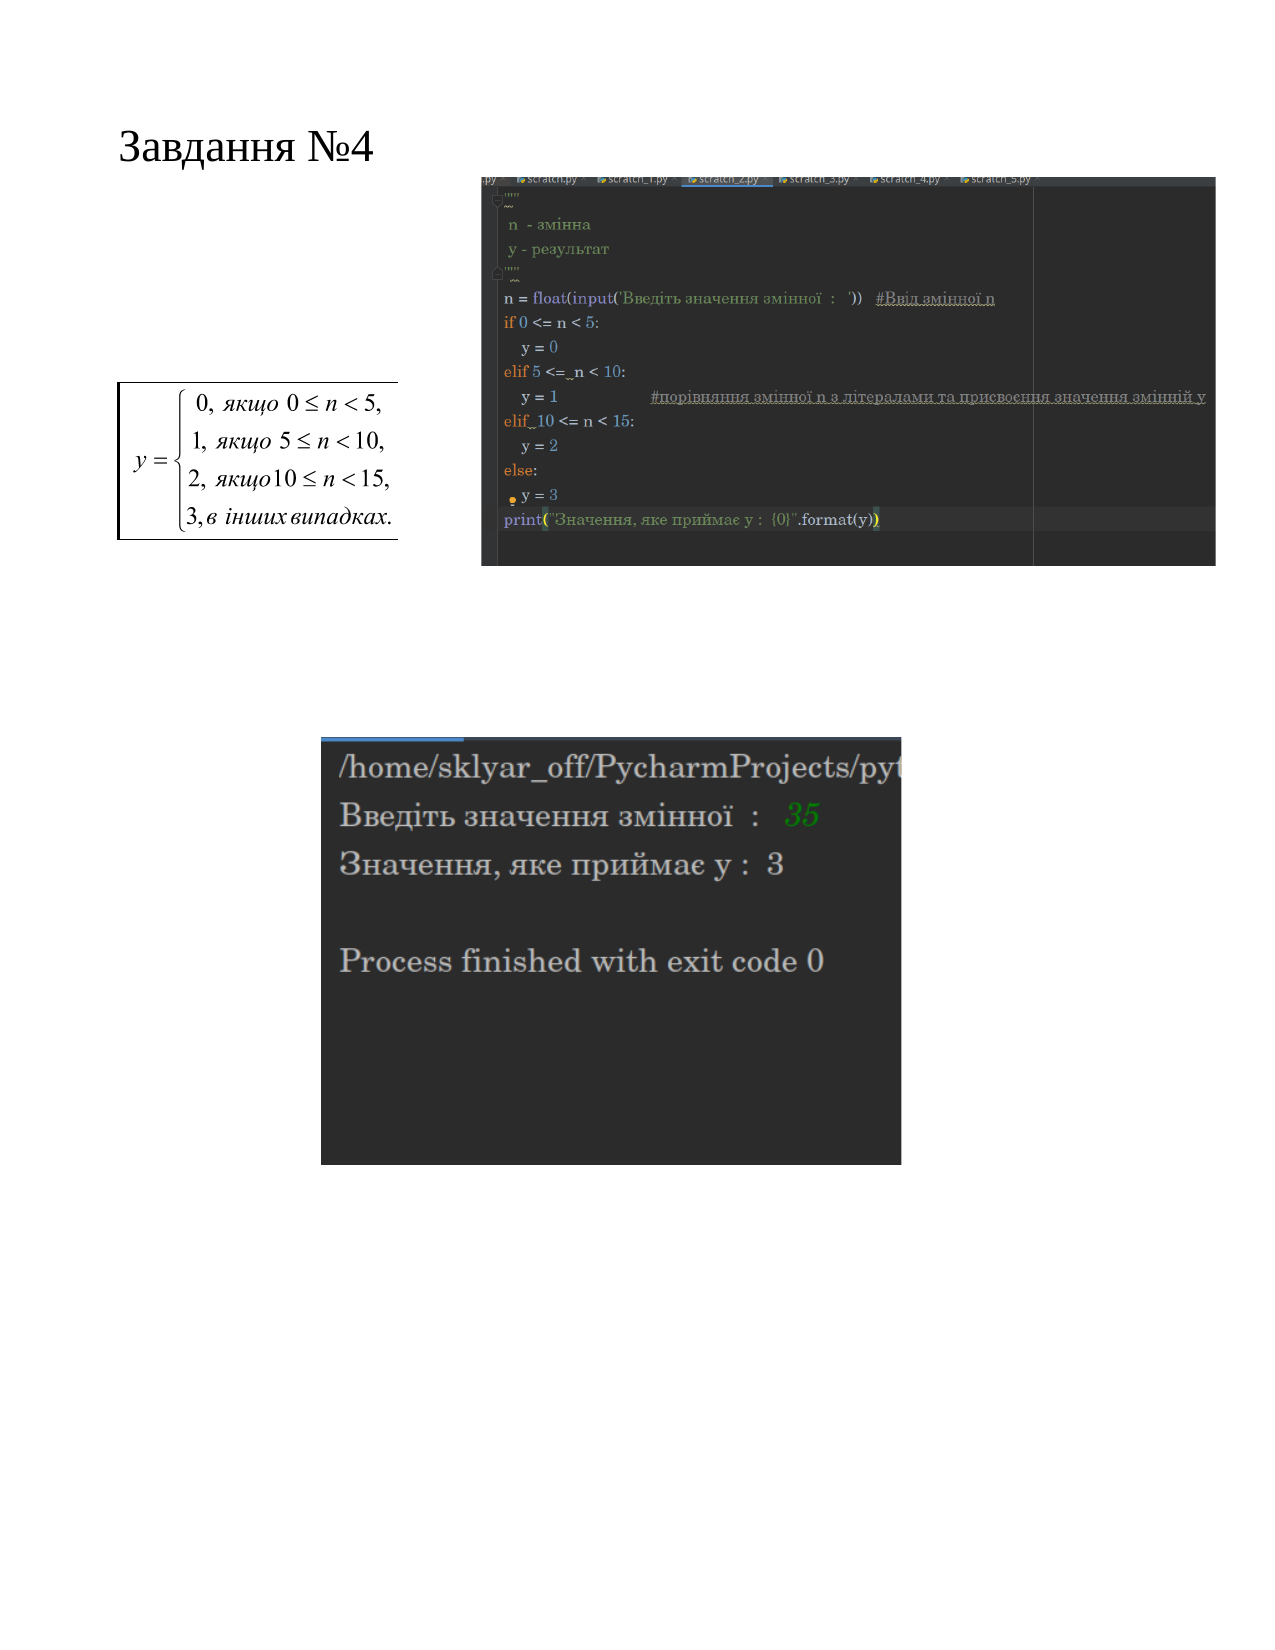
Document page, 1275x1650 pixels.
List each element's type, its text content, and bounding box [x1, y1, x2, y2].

picture [129, 385, 394, 536]
table_header [120, 383, 397, 538]
picture [321, 737, 376, 1006]
picture [481, 177, 755, 566]
text Завдання №4 [118, 118, 1157, 171]
